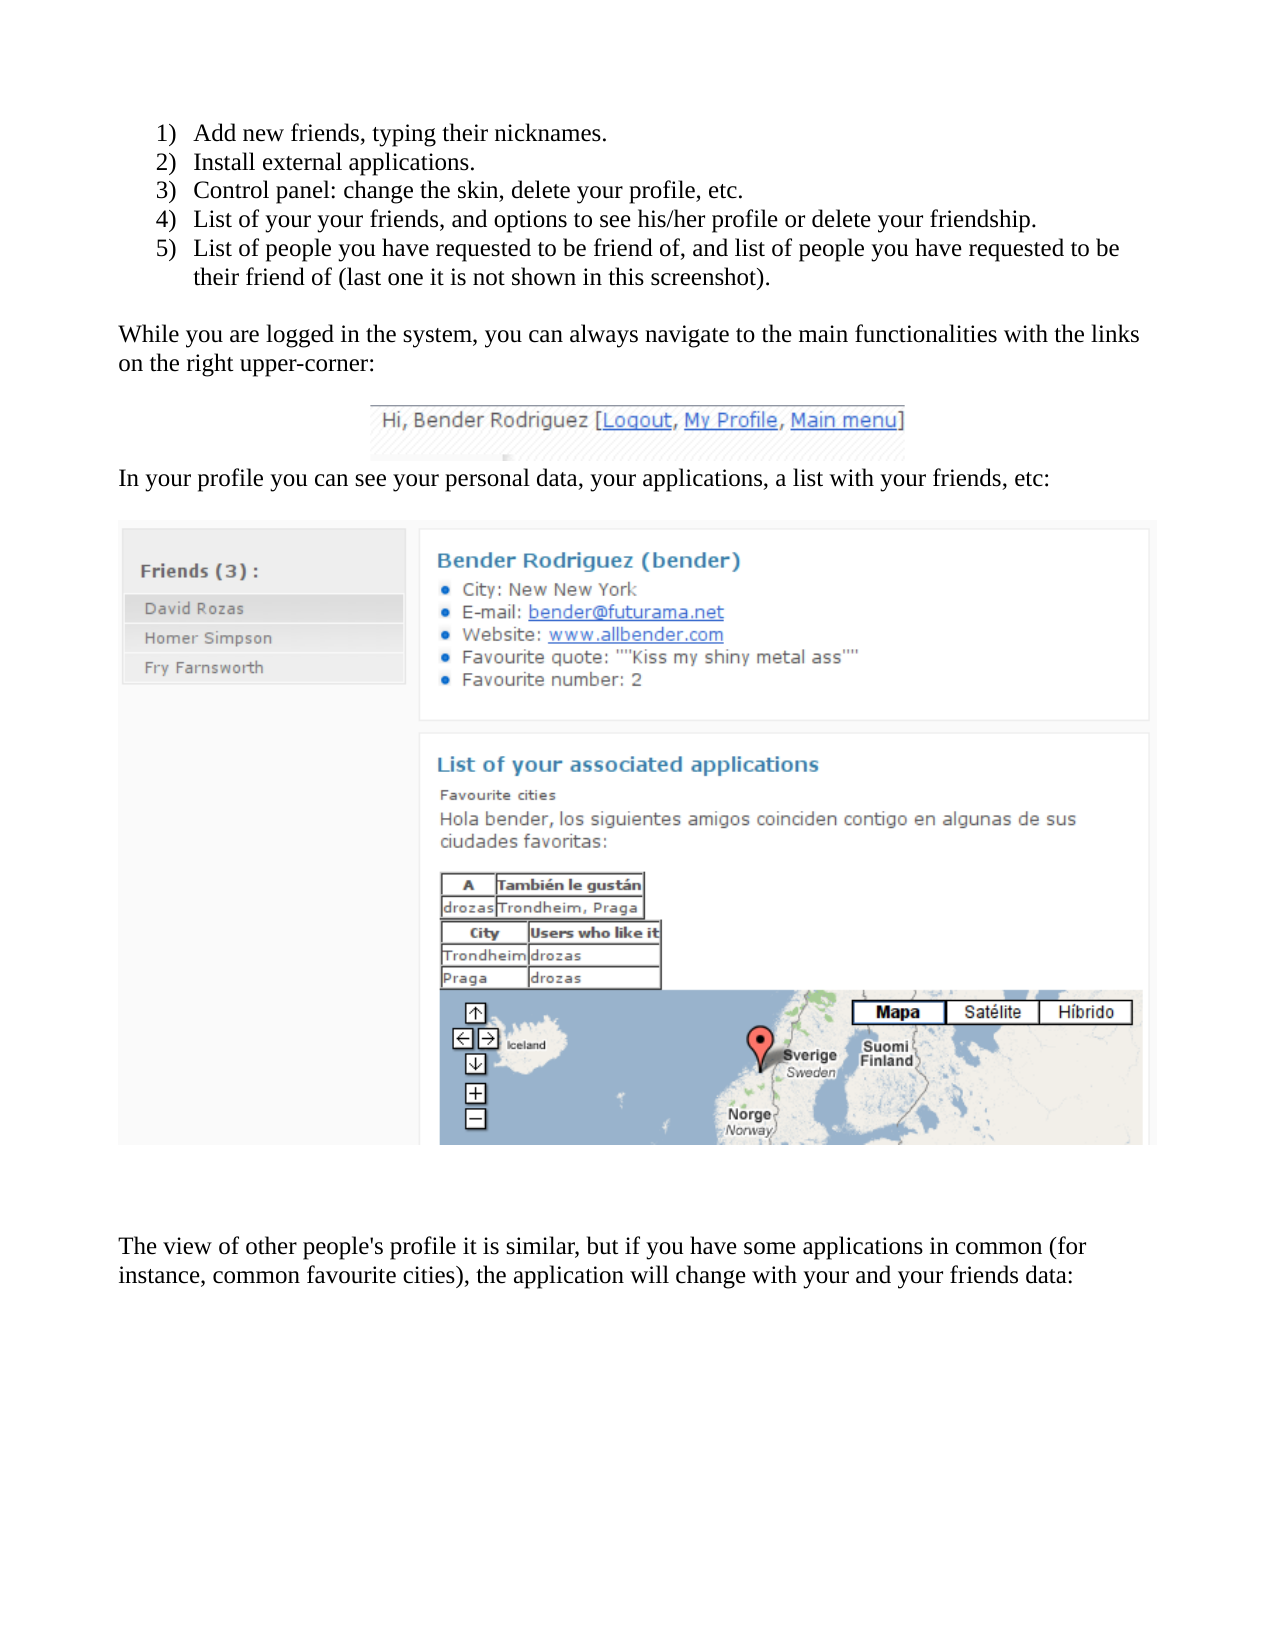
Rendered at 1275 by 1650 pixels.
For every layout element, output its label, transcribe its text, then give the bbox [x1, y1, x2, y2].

list Install external applications. [156, 147, 1157, 176]
list List of people you have requested to be friend of, and list of people you have requested to be their friend of (last one it is not shown in this screenshot). [156, 233, 1157, 291]
picture [370, 405, 905, 461]
list List of your your friends, and options to see his/her profile or delete your friendship. [156, 204, 1157, 233]
text While you are logged in the system, you can always navigate to the main functionalities with the links on the right upper-corner: [118, 319, 1157, 377]
list Control panel: change the skin, delete your profile, etc. [156, 176, 1157, 204]
text The view of other people's profile it is similar, but if you have some applications in common (for instance, common favourite cities), the application will change with your and your friends data: [118, 1231, 1157, 1288]
picture [118, 520, 1157, 1145]
text In your profile you can see your personal data, your applications, a list with your friends, etc: [118, 463, 1157, 492]
list Add new friends, typing their nicknames. [156, 118, 1157, 147]
